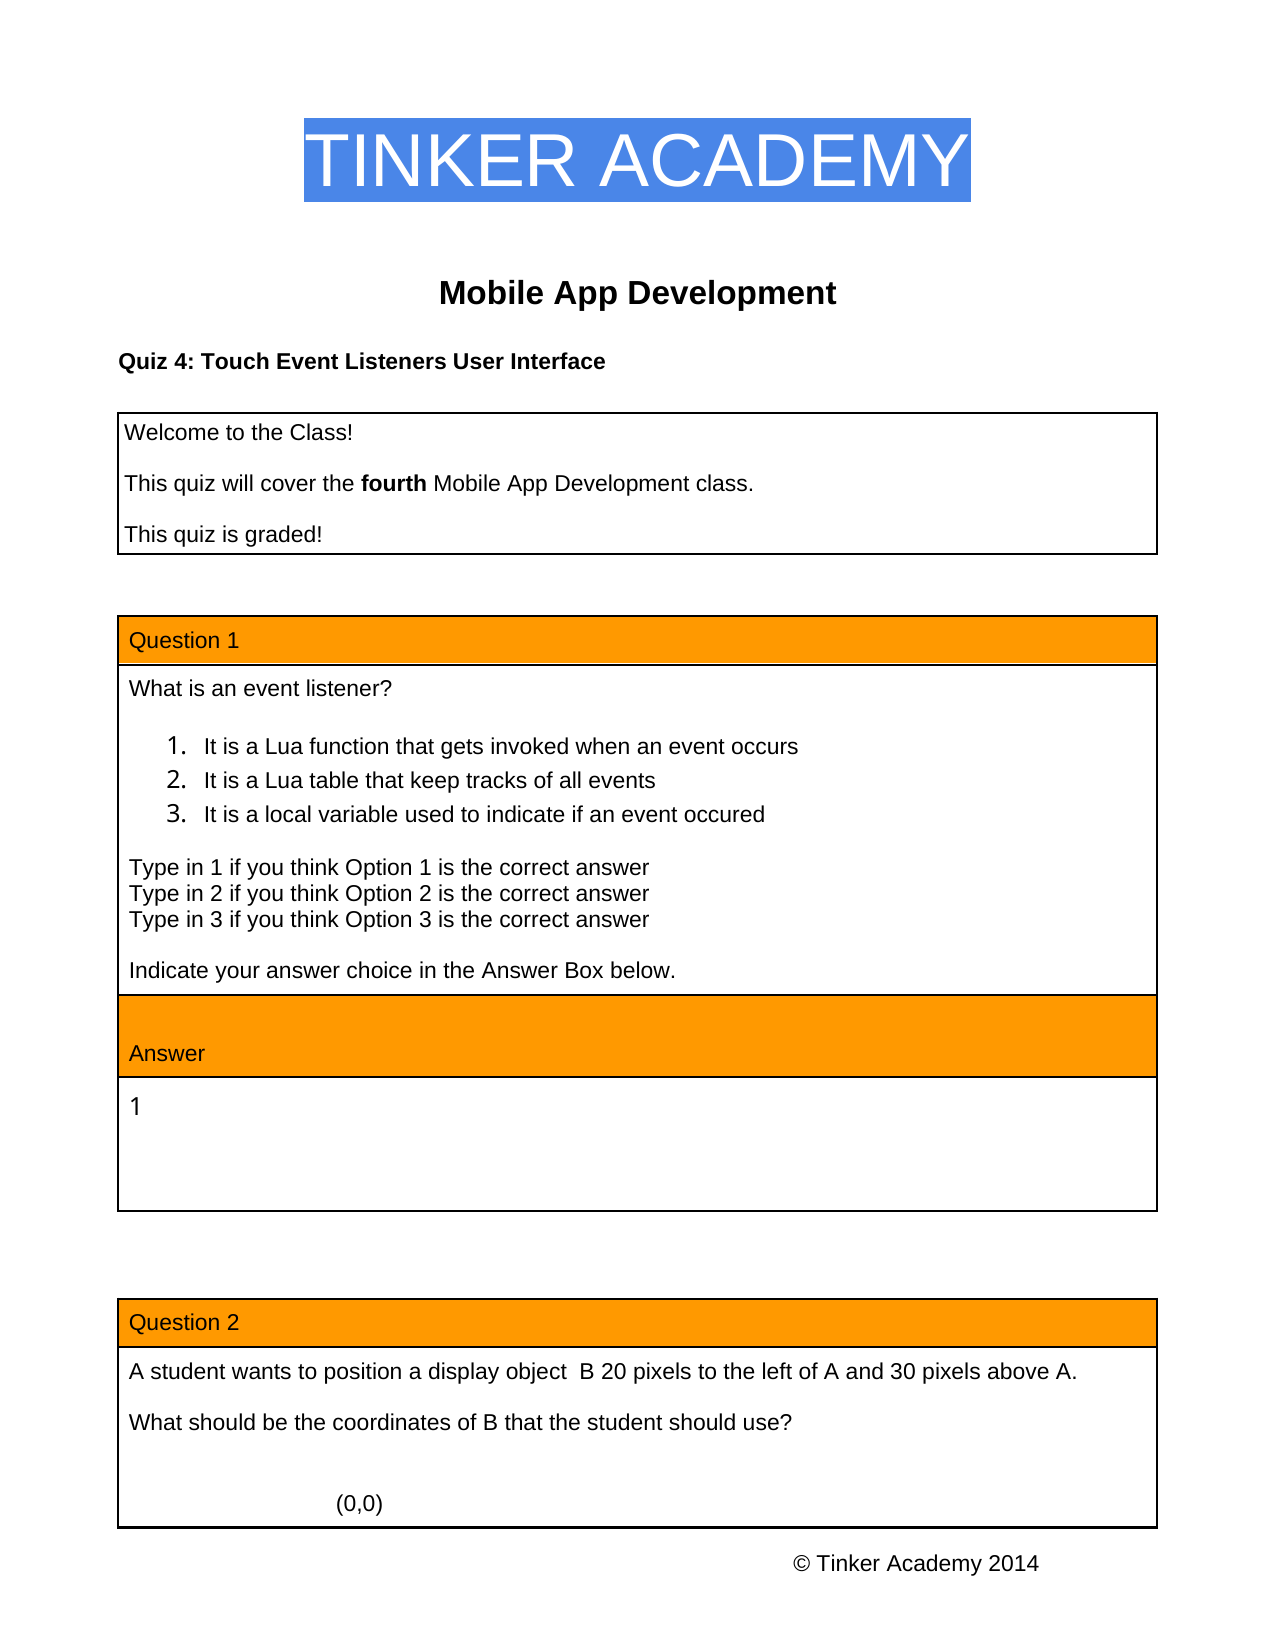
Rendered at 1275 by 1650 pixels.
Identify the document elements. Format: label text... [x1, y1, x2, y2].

table_cell A student wants to position a display object B 20 pixels to the left of A and 30 pixels above A. What should be the coordinates of B that the student should use? (0,0) [119, 1348, 1156, 1526]
text Mobile App Development [118, 274, 1157, 311]
text TINKER ACADEMY [118, 118, 1157, 202]
text Quiz 4: Touch Event Listeners User Interface [118, 349, 1157, 374]
table_cell Answer [119, 996, 1156, 1076]
table_header Question 2 [119, 1300, 1156, 1346]
table_cell What is an event listener? It is a Lua function that gets invoked when an event occurs It is a Lua table that keep tracks of all events It is a local variable used to indicate if an event occured Type in 1 if you think Option 1 is the correct answer Type in 2 if you think Option 2 is the correct answer Type in 3 if you think Option 3 is the correct answer Indicate your answer choice in the Answer Box below. [119, 666, 1156, 994]
table_header Welcome to the Class! This quiz will cover the fourth Mobile App Development class. This quiz is graded! [119, 414, 1156, 553]
table_cell 1 [119, 1078, 1156, 1210]
table_header Question 1 [119, 617, 1156, 663]
